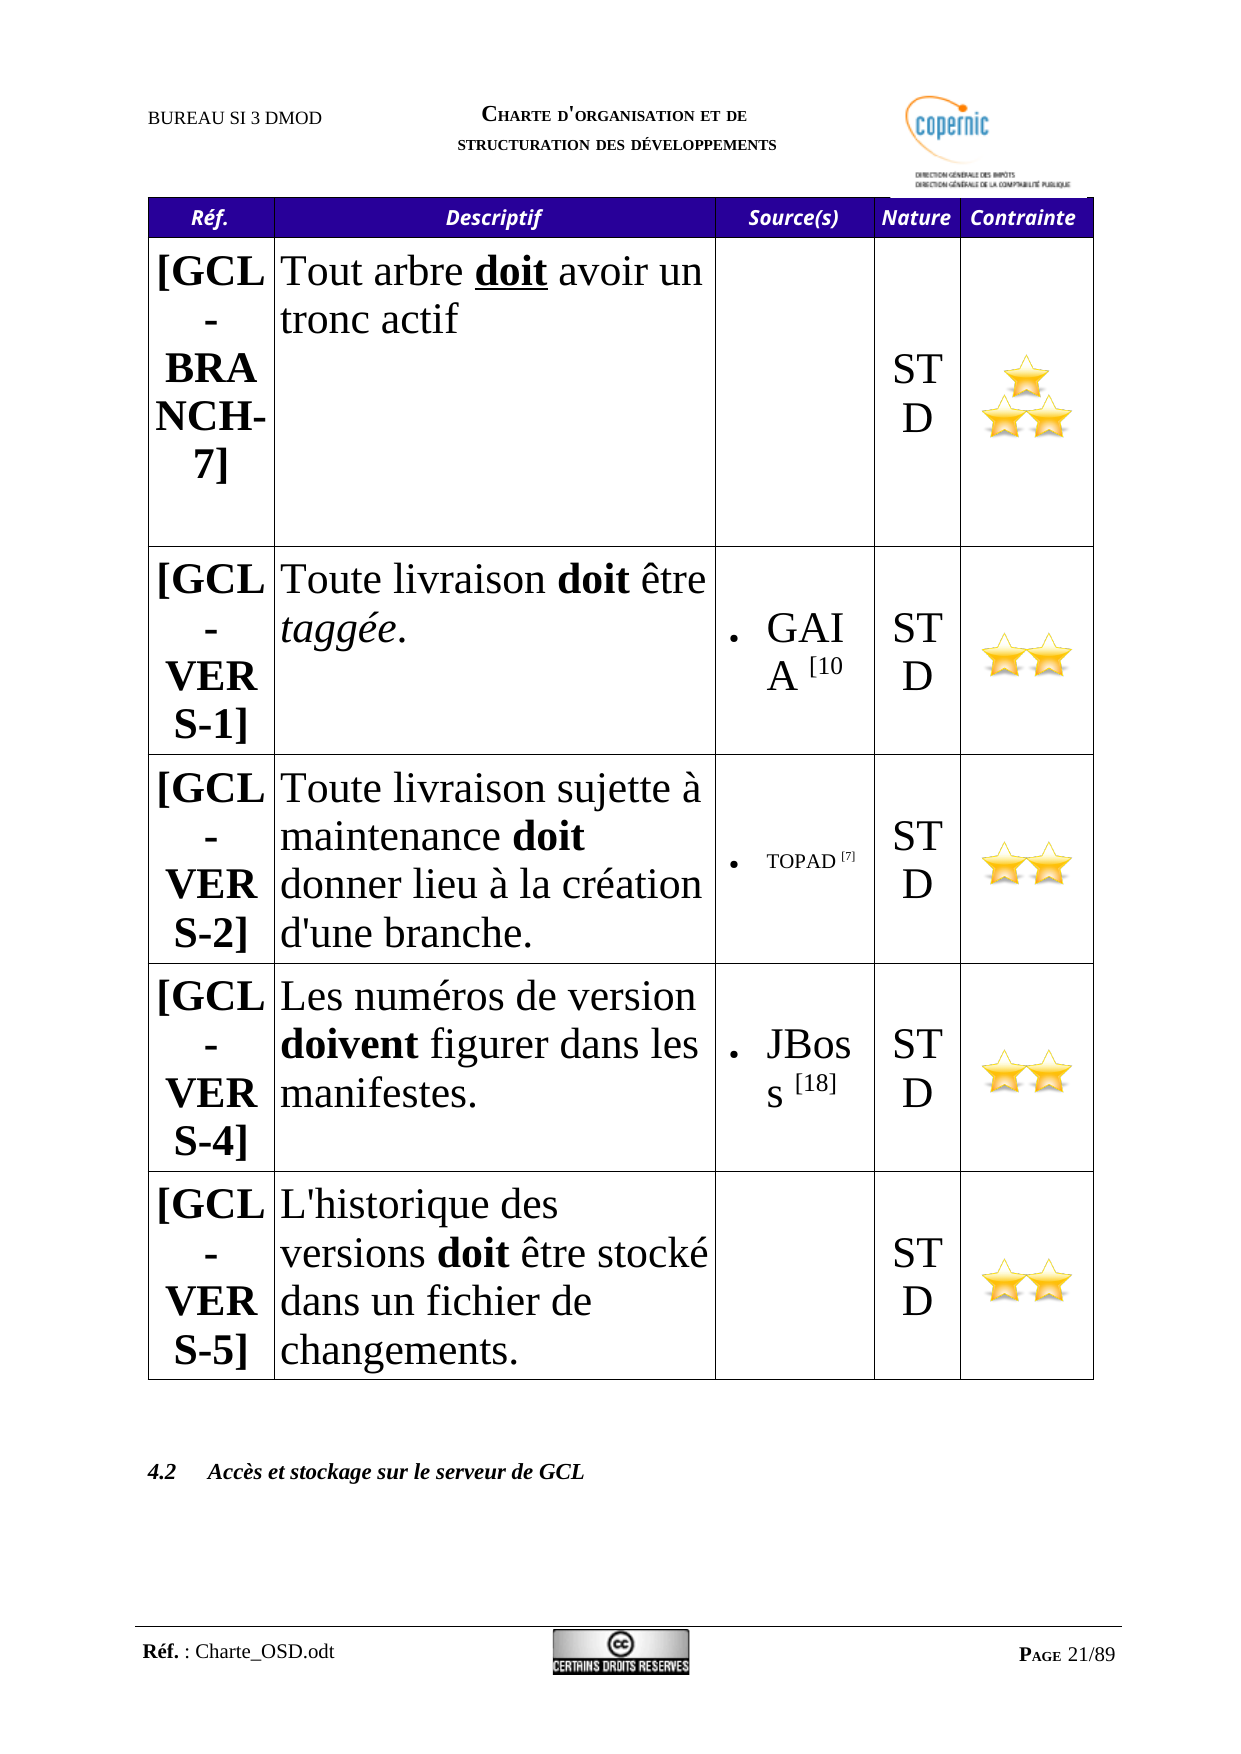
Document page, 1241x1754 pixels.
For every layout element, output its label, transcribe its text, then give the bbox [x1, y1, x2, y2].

table_cell [961, 964, 1093, 1171]
table_cell [961, 1172, 1093, 1379]
table_cell L'historique des versions doit être stocké dans un fichier de changements. [275, 1172, 715, 1379]
table_cell [961, 238, 1093, 546]
table_cell GAIA [10 [716, 547, 874, 754]
table_header Réf. [149, 198, 274, 237]
table_header Contrainte [961, 198, 1093, 237]
picture [979, 351, 1075, 442]
picture [552, 1629, 690, 1675]
table_cell [961, 547, 1093, 754]
table_cell STD [875, 238, 960, 546]
picture [979, 629, 1075, 681]
table_cell TOPAD [7] [716, 755, 874, 962]
picture [979, 838, 1075, 889]
table_cell Toute livraison sujette à maintenance doit donner lieu à la création d'une branche. [275, 755, 715, 962]
table_cell Tout arbre doit avoir un tronc actif [275, 238, 715, 546]
table_cell [GCL-VERS-1] [149, 547, 274, 754]
table_cell Les numéros de version doivent figurer dans les manifestes. [275, 964, 715, 1171]
picture [979, 1255, 1075, 1306]
picture [890, 84, 1087, 198]
table_cell [GCL-VERS-5] [149, 1172, 274, 1379]
table_cell STD [875, 1172, 960, 1379]
table_cell [961, 755, 1093, 962]
table_cell Toute livraison doit être taggée. [275, 547, 715, 754]
subtitle Accès et stockage sur le serveur de GCL [148, 1459, 1092, 1484]
table_cell [716, 238, 874, 546]
table_cell [716, 1172, 874, 1379]
table_cell [GCL-BRANCH-7] [149, 238, 274, 546]
table_header Descriptif [275, 198, 715, 237]
table_cell STD [875, 964, 960, 1171]
table_header Nature [875, 198, 960, 237]
table_cell STD [875, 755, 960, 962]
table_cell STD [875, 547, 960, 754]
picture [979, 1046, 1075, 1097]
table_cell [GCL-VERS-4] [149, 964, 274, 1171]
table_cell [GCL-VERS-2] [149, 755, 274, 962]
table_header Source(s) [716, 198, 874, 237]
table_cell JBoss [18] [716, 964, 874, 1171]
